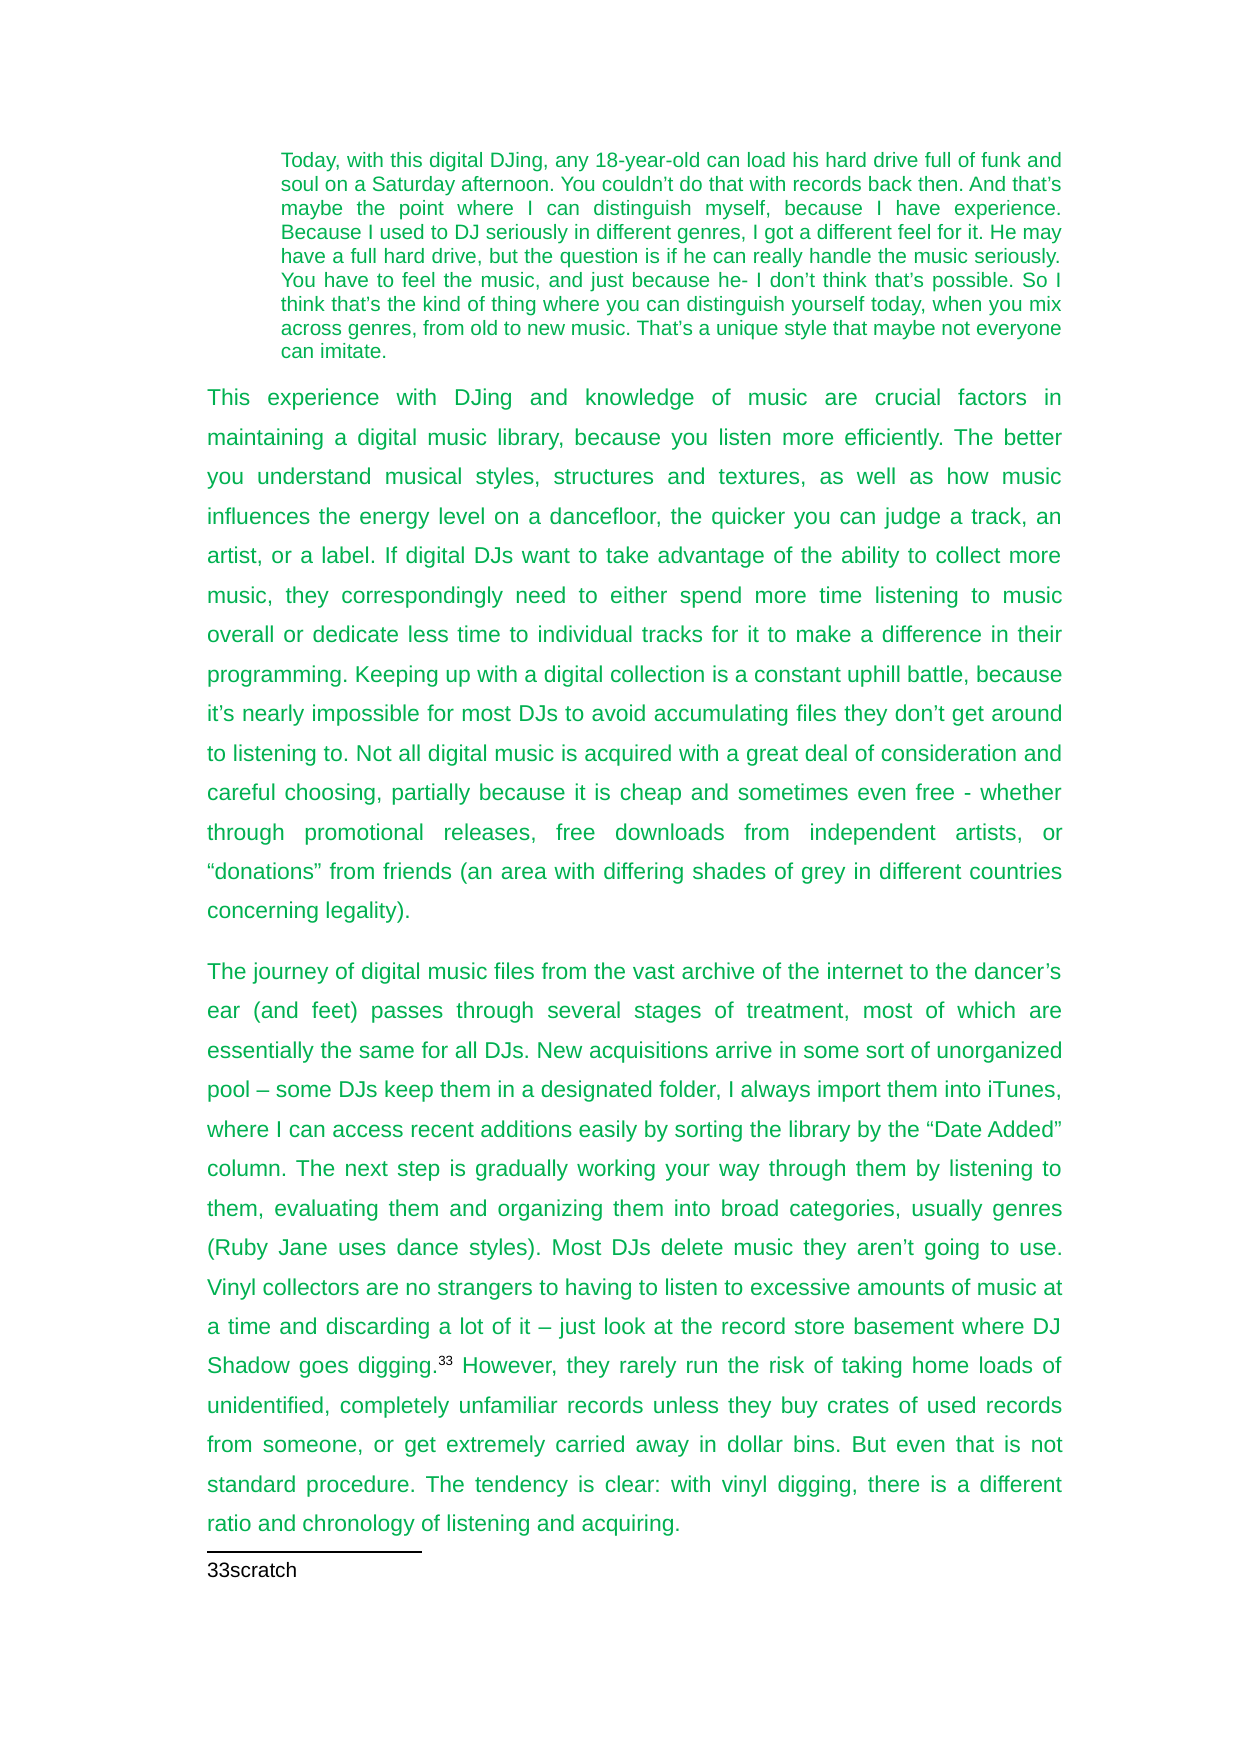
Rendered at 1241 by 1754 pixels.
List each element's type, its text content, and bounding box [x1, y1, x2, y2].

text scratch [207, 1558, 1063, 1582]
text This experience with DJing and knowledge of music are crucial factors in maintaining a digital music library, because you listen more efficiently. The better you understand musical styles, structures and textures, as well as how music influences the energy level on a dancefloor, the quicker you can judge a track, an artist, or a label. If digital DJs want to take advantage of the ability to collect more music, they correspondingly need to either spend more time listening to music overall or dedicate less time to individual tracks for it to make a difference in their programming. Keeping up with a digital collection is a constant uphill battle, because it’s nearly impossible for most DJs to avoid accumulating files they don’t get around to listening to. Not all digital music is acquired with a great deal of consideration and careful choosing, partially because it is cheap and sometimes even free - whether through promotional releases, free downloads from independent artists, or “donations” from friends (an area with differing shades of grey in different countries concerning legality). [207, 384, 1063, 924]
text The journey of digital music files from the vast archive of the internet to the dancer’s ear (and feet) passes through several stages of treatment, most of which are essentially the same for all DJs. New acquisitions arrive in some sort of unorganized pool – some DJs keep them in a designated folder, I always import them into iTunes, where I can access recent additions easily by sorting the library by the “Date Added” column. The next step is gradually working your way through them by listening to them, evaluating them and organizing them into broad categories, usually genres (Ruby Jane uses dance styles). Most DJs delete music they aren’t going to use. Vinyl collectors are no strangers to having to listen to excessive amounts of music at a time and discarding a lot of it – just look at the record store basement where DJ Shadow goes digging. However, they rarely run the risk of taking home loads of unidentified, completely unfamiliar records unless they buy crates of used records from someone, or get extremely carried away in dollar bins. But even that is not standard procedure. The tendency is clear: with vinyl digging, there is a different ratio and chronology of listening and acquiring. [207, 958, 1063, 1537]
text Today, with this digital DJing, any 18-year-old can load his hard drive full of funk and soul on a Saturday afternoon. You couldn’t do that with records back then. And that’s maybe the point where I can distinguish myself, because I have experience. Because I used to DJ seriously in different genres, I got a different feel for it. He may have a full hard drive, but the question is if he can really handle the music seriously. You have to feel the music, and just because he- I don’t think that’s possible. So I think that’s the kind of thing where you can distinguish yourself today, when you mix across genres, from old to new music. That’s a unique style that maybe not everyone can imitate. [281, 148, 1063, 363]
